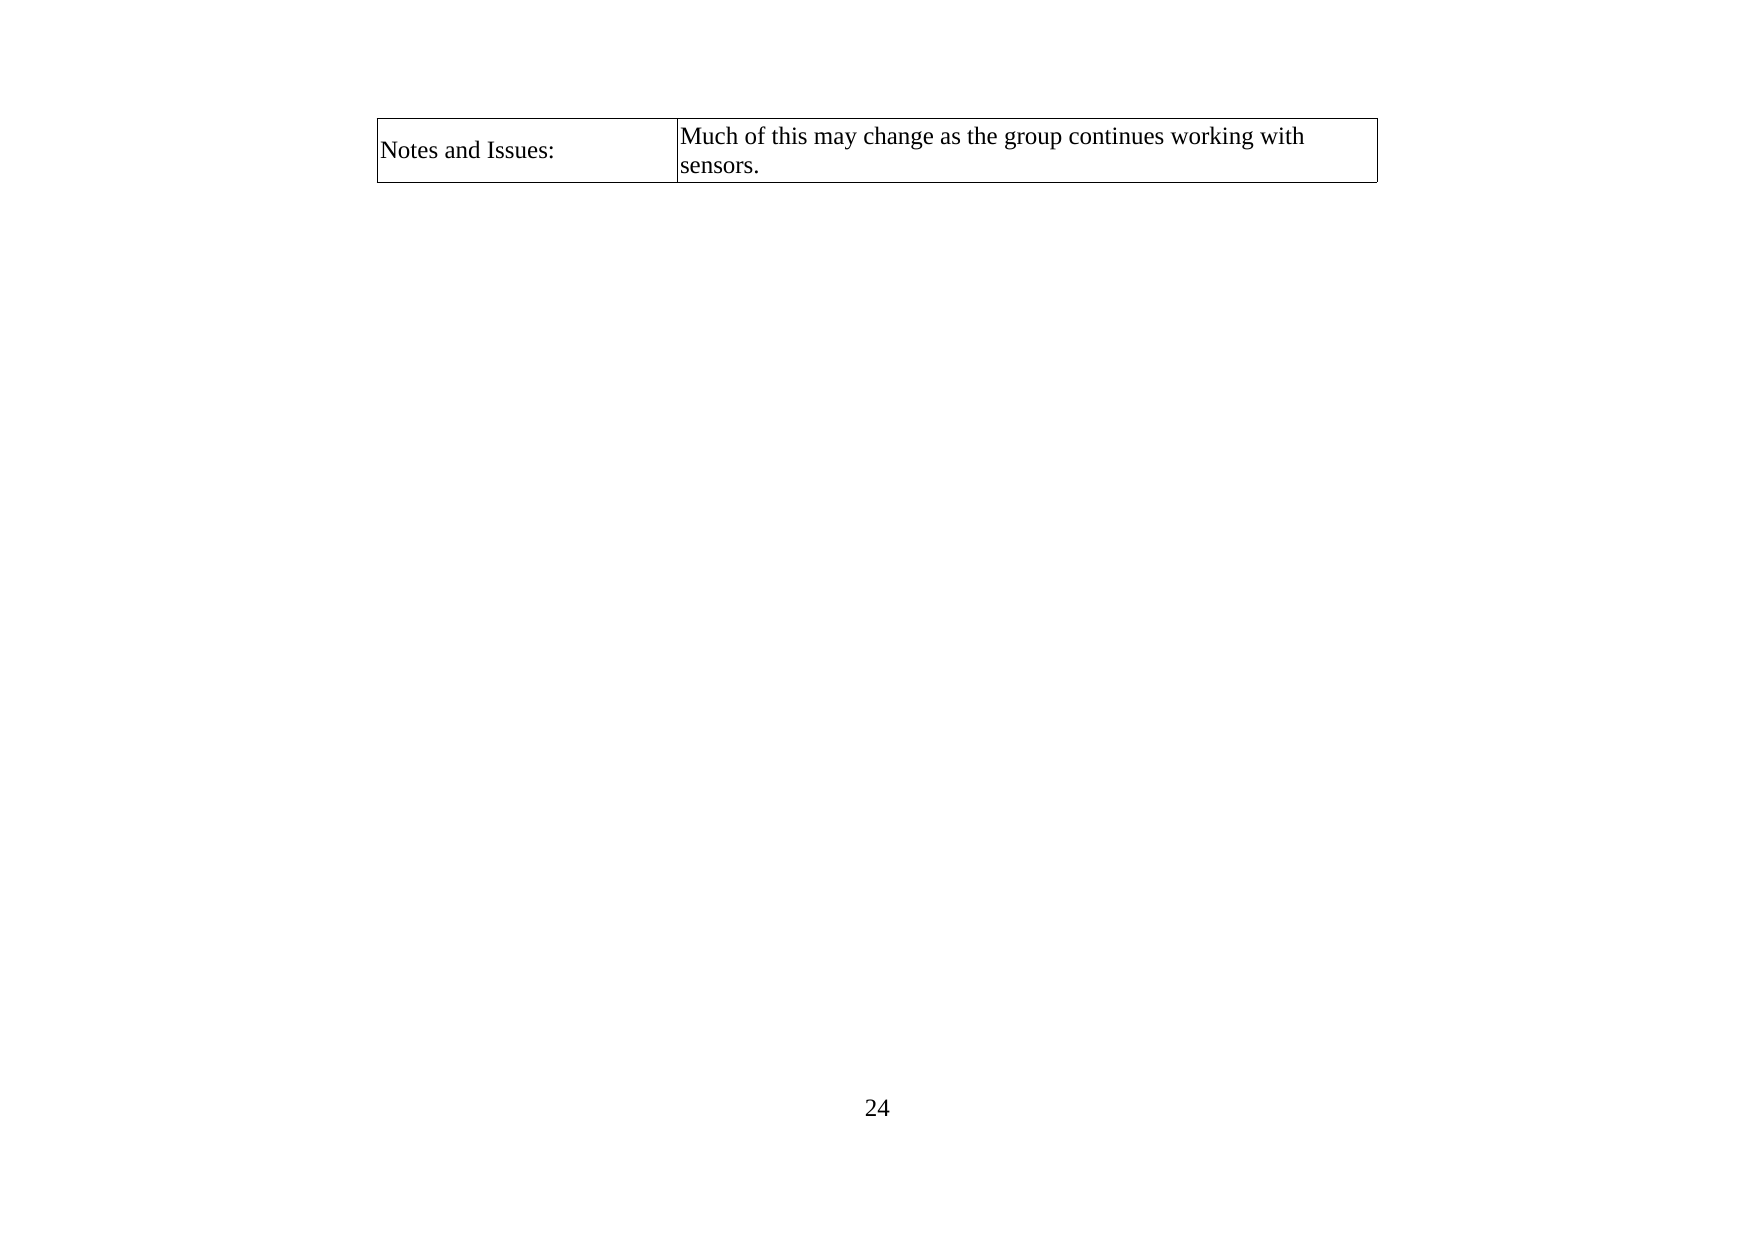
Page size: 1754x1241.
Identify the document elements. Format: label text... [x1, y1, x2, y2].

table_cell Much of this may change as the group continues working with sensors. [678, 119, 1377, 182]
table_cell Notes and Issues: [378, 119, 677, 182]
